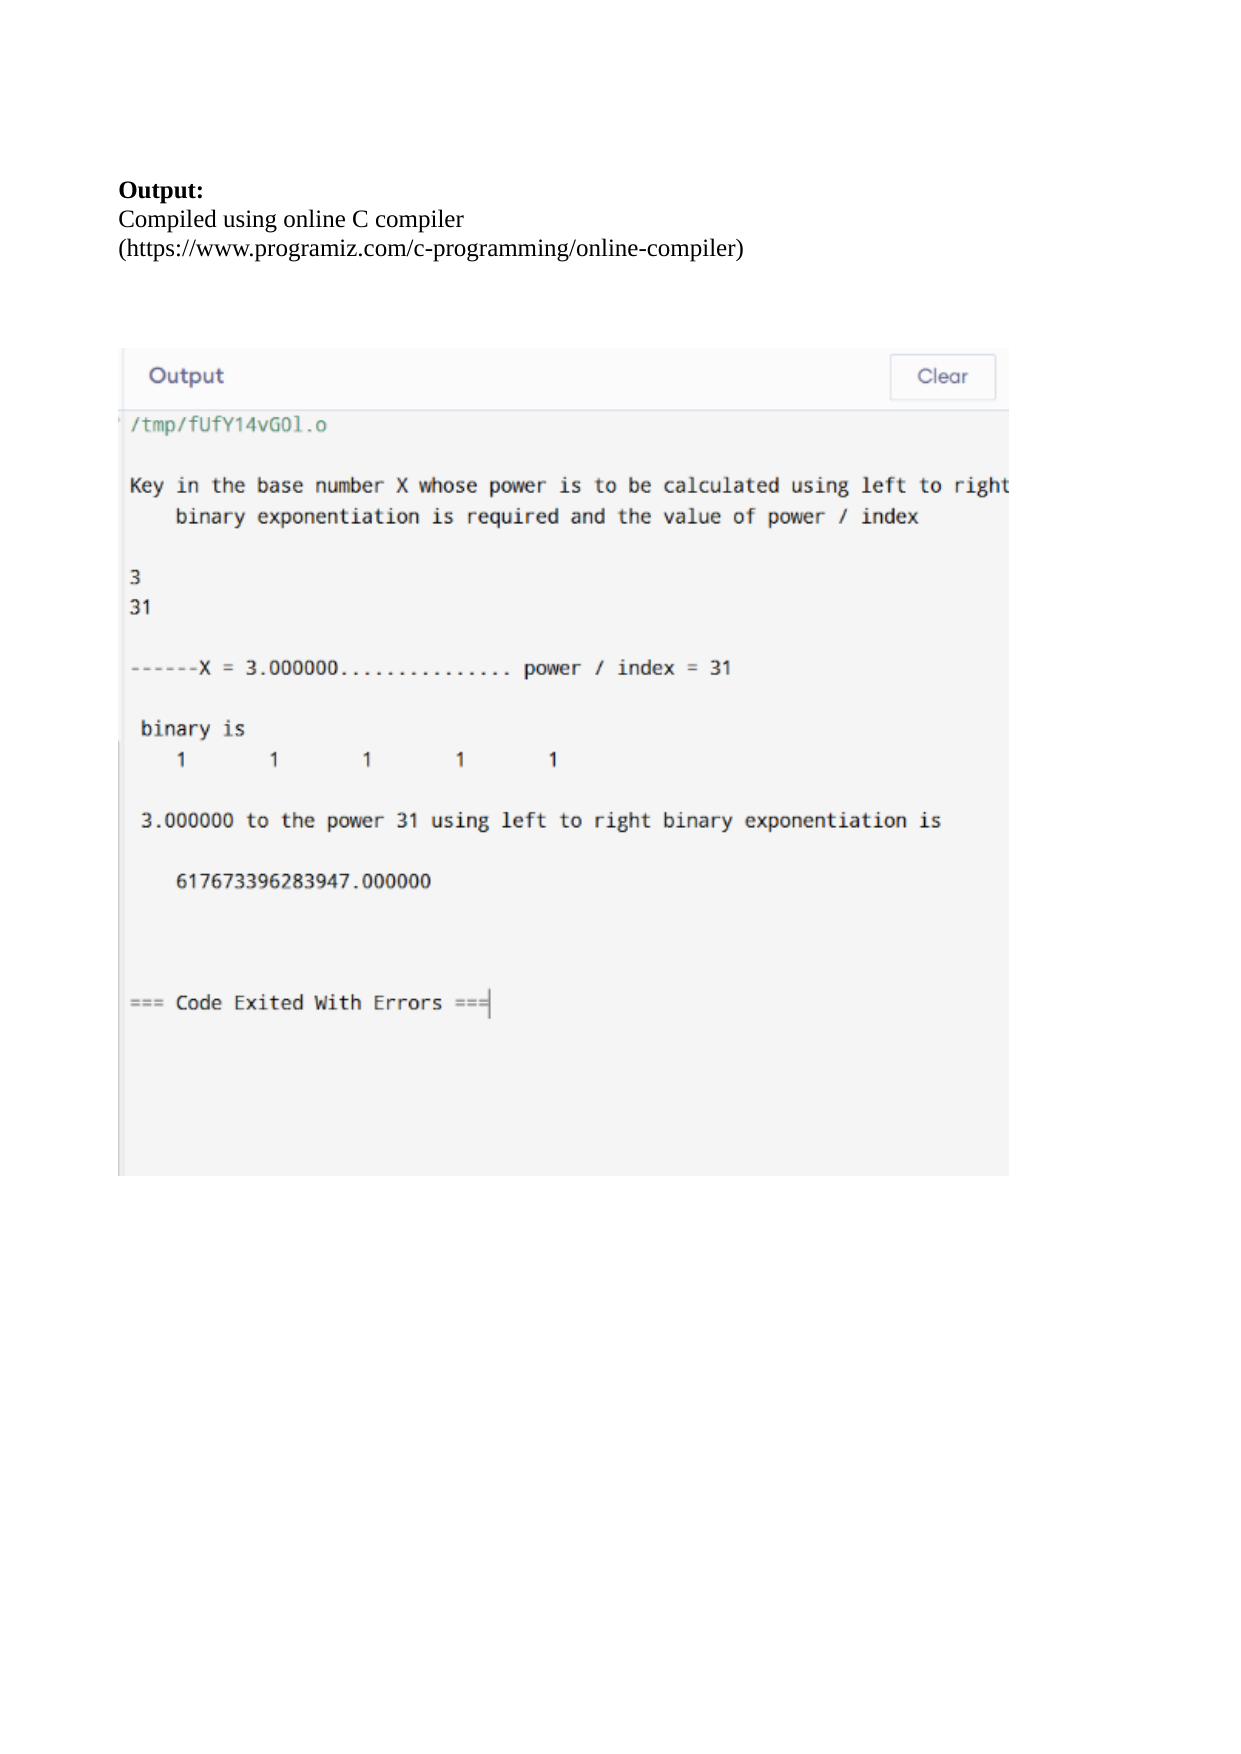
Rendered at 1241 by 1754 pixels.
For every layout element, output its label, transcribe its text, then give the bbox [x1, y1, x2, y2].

picture [118, 348, 1009, 1176]
text Compiled using online C compiler [118, 204, 1122, 233]
text Output: [118, 176, 1122, 204]
text (https://www.programiz.com/c-programming/online-compiler) [118, 233, 1122, 262]
